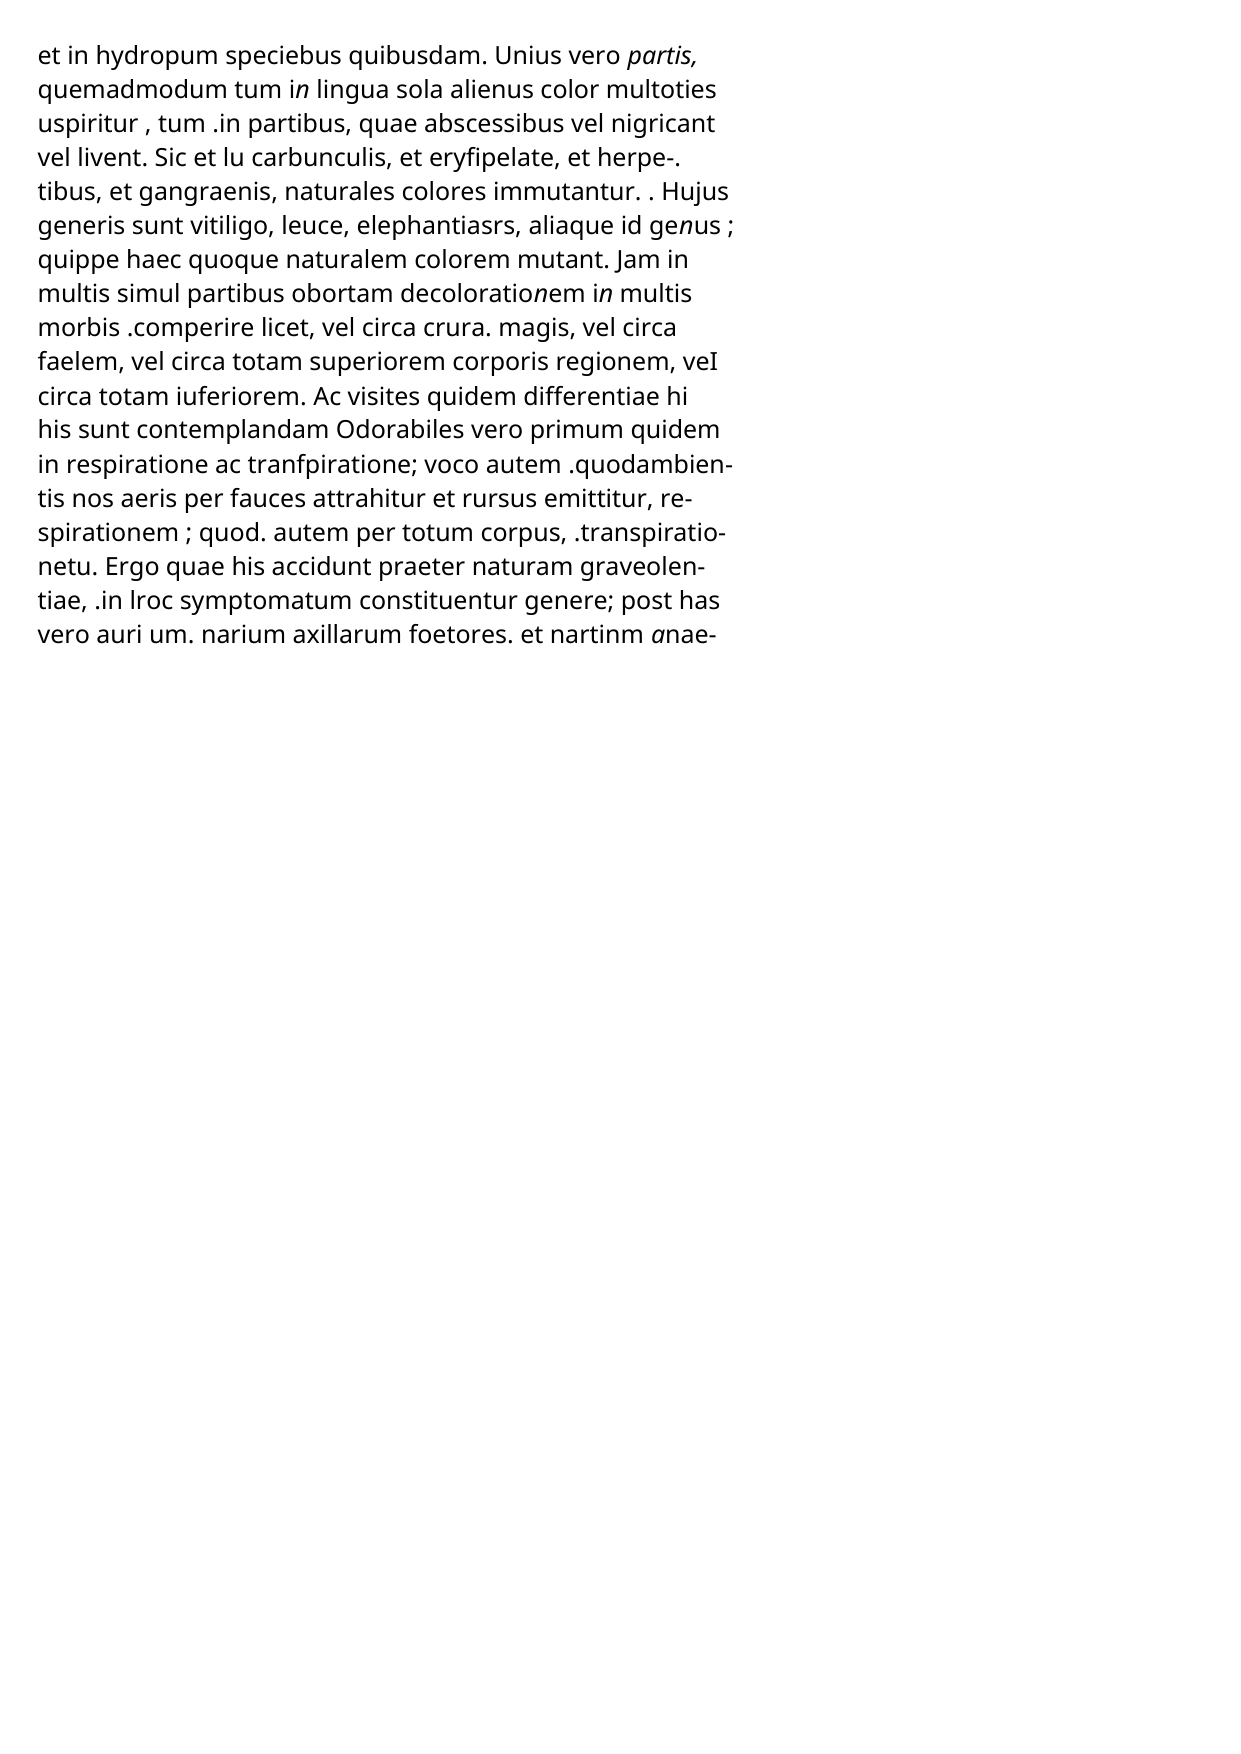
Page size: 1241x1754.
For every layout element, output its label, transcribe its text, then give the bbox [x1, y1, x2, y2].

text et in hydropum speciebus quibusdam. Unius vero partis, quemadmodum tum in lingua sola alienus color multoties uspiritur , tum .in partibus, quae abscessibus vel nigricant vel livent. Sic et lu carbunculis, et eryfipelate, et herpe-. tibus, et gangraenis, naturales colores immutantur. . Hujus generis sunt vitiligo, leuce, elephantiasrs, aliaque id genus ; quippe haec quoque naturalem colorem mutant. Jam in multis simul partibus obortam decolorationem in multis morbis .comperire licet, vel circa crura. magis, vel circa faelem, vel circa totam superiorem corporis regionem, veI circa totam iuferiorem. Ac visites quidem differentiae hi his sunt contemplandam Odorabiles vero primum quidem in respiratione ac tranfpiratione; voco autem .quodambien- tis nos aeris per fauces attrahitur et rursus emittitur, re- spirationem ; quod. autem per totum corpus, .transpiratio- netu. Ergo quae his accidunt praeter naturam graveolen- tiae, .in lroc symptomatum constituentur genere; post has vero auri um. narium axillarum foetores. et nartinm anae- [37, 37, 1203, 651]
